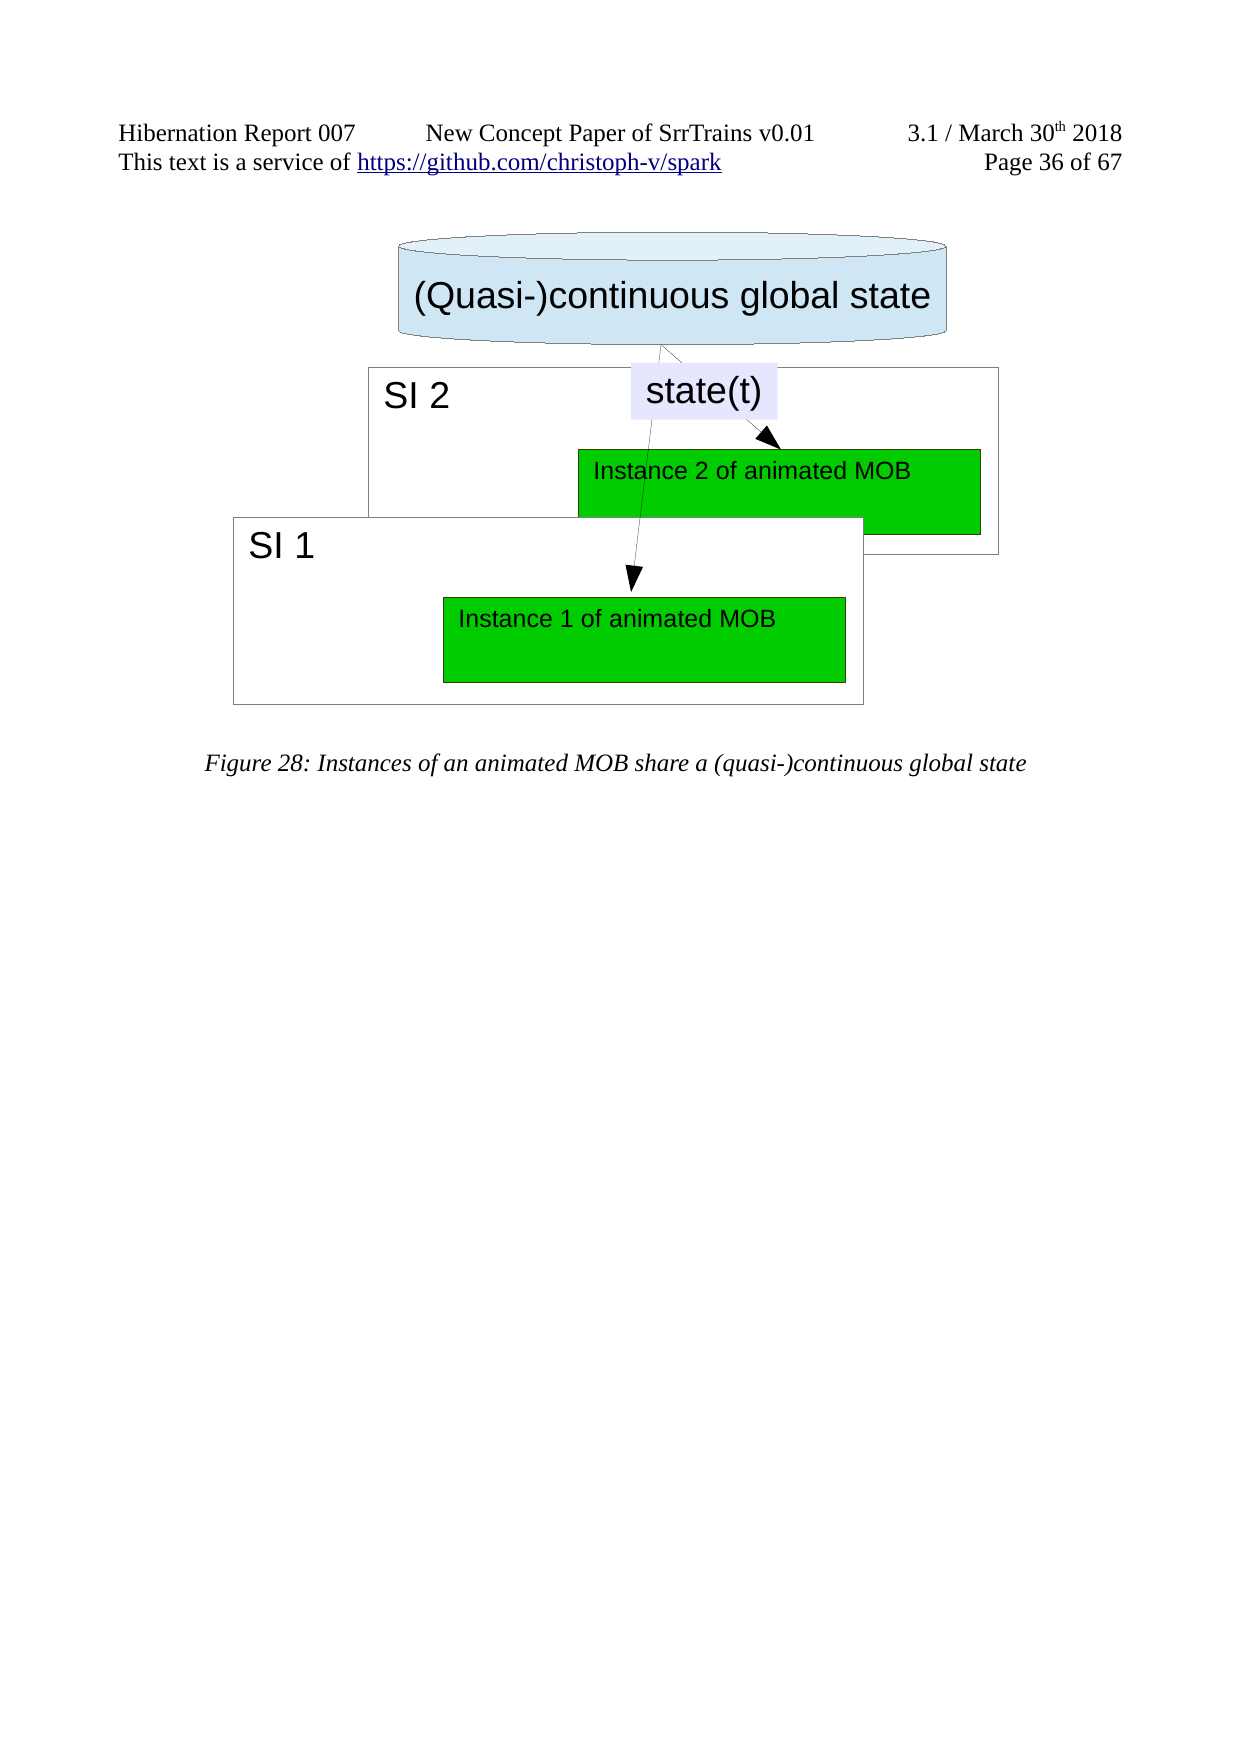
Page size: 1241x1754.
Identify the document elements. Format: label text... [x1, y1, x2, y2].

text Figure 28: Instances of an animated MOB share a (quasi-)continuous global state [204, 218, 1036, 777]
